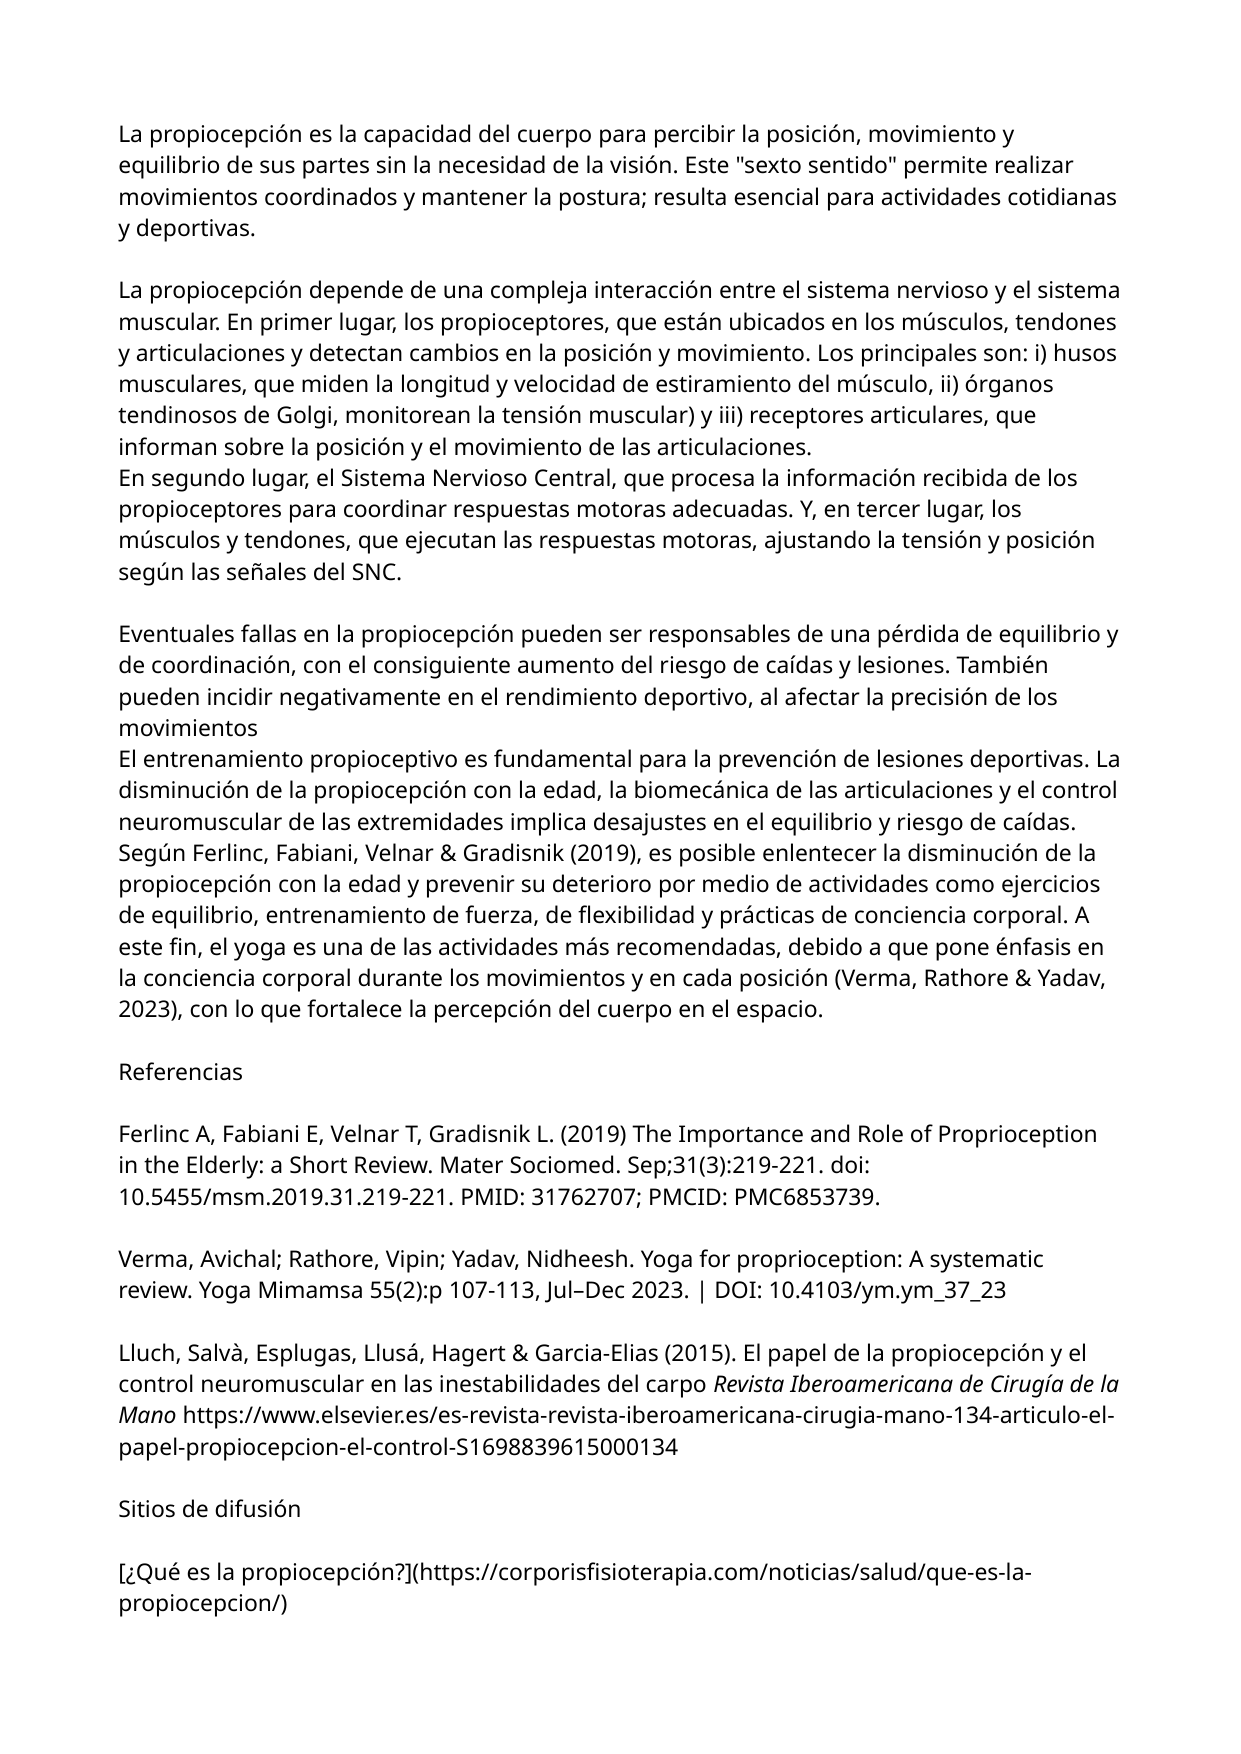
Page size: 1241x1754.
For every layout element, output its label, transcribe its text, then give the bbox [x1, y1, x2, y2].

text La propiocepción es la capacidad del cuerpo para percibir la posición, movimiento y equilibrio de sus partes sin la necesidad de la visión. Este "sexto sentido" permite realizar movimientos coordinados y mantener la postura; resulta esencial para actividades cotidianas y deportivas. [118, 118, 1122, 243]
text Lluch, Salvà, Esplugas, Llusá, Hagert & Garcia-Elias (2015). El papel de la propiocepción y el control neuromuscular en las inestabilidades del carpo Revista Iberoamericana de Cirugía de la Mano https://www.elsevier.es/es-revista-revista-iberoamericana-cirugia-mano-134-articulo-el-papel-propiocepcion-el-control-S1698839615000134 [118, 1337, 1122, 1462]
text Ferlinc A, Fabiani E, Velnar T, Gradisnik L. (2019) The Importance and Role of Proprioception in the Elderly: a Short Review. Mater Sociomed. Sep;31(3):219-221. doi: 10.5455/msm.2019.31.219-221. PMID: 31762707; PMCID: PMC6853739. [118, 1118, 1122, 1212]
text Sitios de difusión [118, 1493, 1122, 1524]
text [¿Qué es la propiocepción?](https://corporisfisioterapia.com/noticias/salud/que-es-la-propiocepcion/) [118, 1556, 1122, 1618]
text Verma, Avichal; Rathore, Vipin; Yadav, Nidheesh. Yoga for proprioception: A systematic review. Yoga Mimamsa 55(2):p 107-113, Jul–Dec 2023. | DOI: 10.4103/ym.ym_37_23 [118, 1243, 1122, 1306]
text La propiocepción depende de una compleja interacción entre el sistema nervioso y el sistema muscular. En primer lugar, los propioceptores, que están ubicados en los músculos, tendones y articulaciones y detectan cambios en la posición y movimiento. Los principales son: i) husos musculares, que miden la longitud y velocidad de estiramiento del músculo, ii) órganos tendinosos de Golgi, monitorean la tensión muscular) y iii) receptores articulares, que informan sobre la posición y el movimiento de las articulaciones. [118, 274, 1122, 462]
text Referencias [118, 1056, 1122, 1087]
text En segundo lugar, el Sistema Nervioso Central, que procesa la información recibida de los propioceptores para coordinar respuestas motoras adecuadas. Y, en tercer lugar, los músculos y tendones, que ejecutan las respuestas motoras, ajustando la tensión y posición según las señales del SNC. [118, 462, 1122, 587]
text El entrenamiento propioceptivo es fundamental para la prevención de lesiones deportivas. La disminución de la propiocepción con la edad, la biomecánica de las articulaciones y el control neuromuscular de las extremidades implica desajustes en el equilibrio y riesgo de caídas. Según Ferlinc, Fabiani, Velnar & Gradisnik (2019), es posible enlentecer la disminución de la propiocepción con la edad y prevenir su deterioro por medio de actividades como ejercicios de equilibrio, entrenamiento de fuerza, de flexibilidad y prácticas de conciencia corporal. A este fin, el yoga es una de las actividades más recomendadas, debido a que pone énfasis en la conciencia corporal durante los movimientos y en cada posición (Verma, Rathore & Yadav, 2023), con lo que fortalece la percepción del cuerpo en el espacio. [118, 743, 1122, 1024]
text Eventuales fallas en la propiocepción pueden ser responsables de una pérdida de equilibrio y de coordinación, con el consiguiente aumento del riesgo de caídas y lesiones. También pueden incidir negativamente en el rendimiento deportivo, al afectar la precisión de los movimientos [118, 618, 1122, 743]
